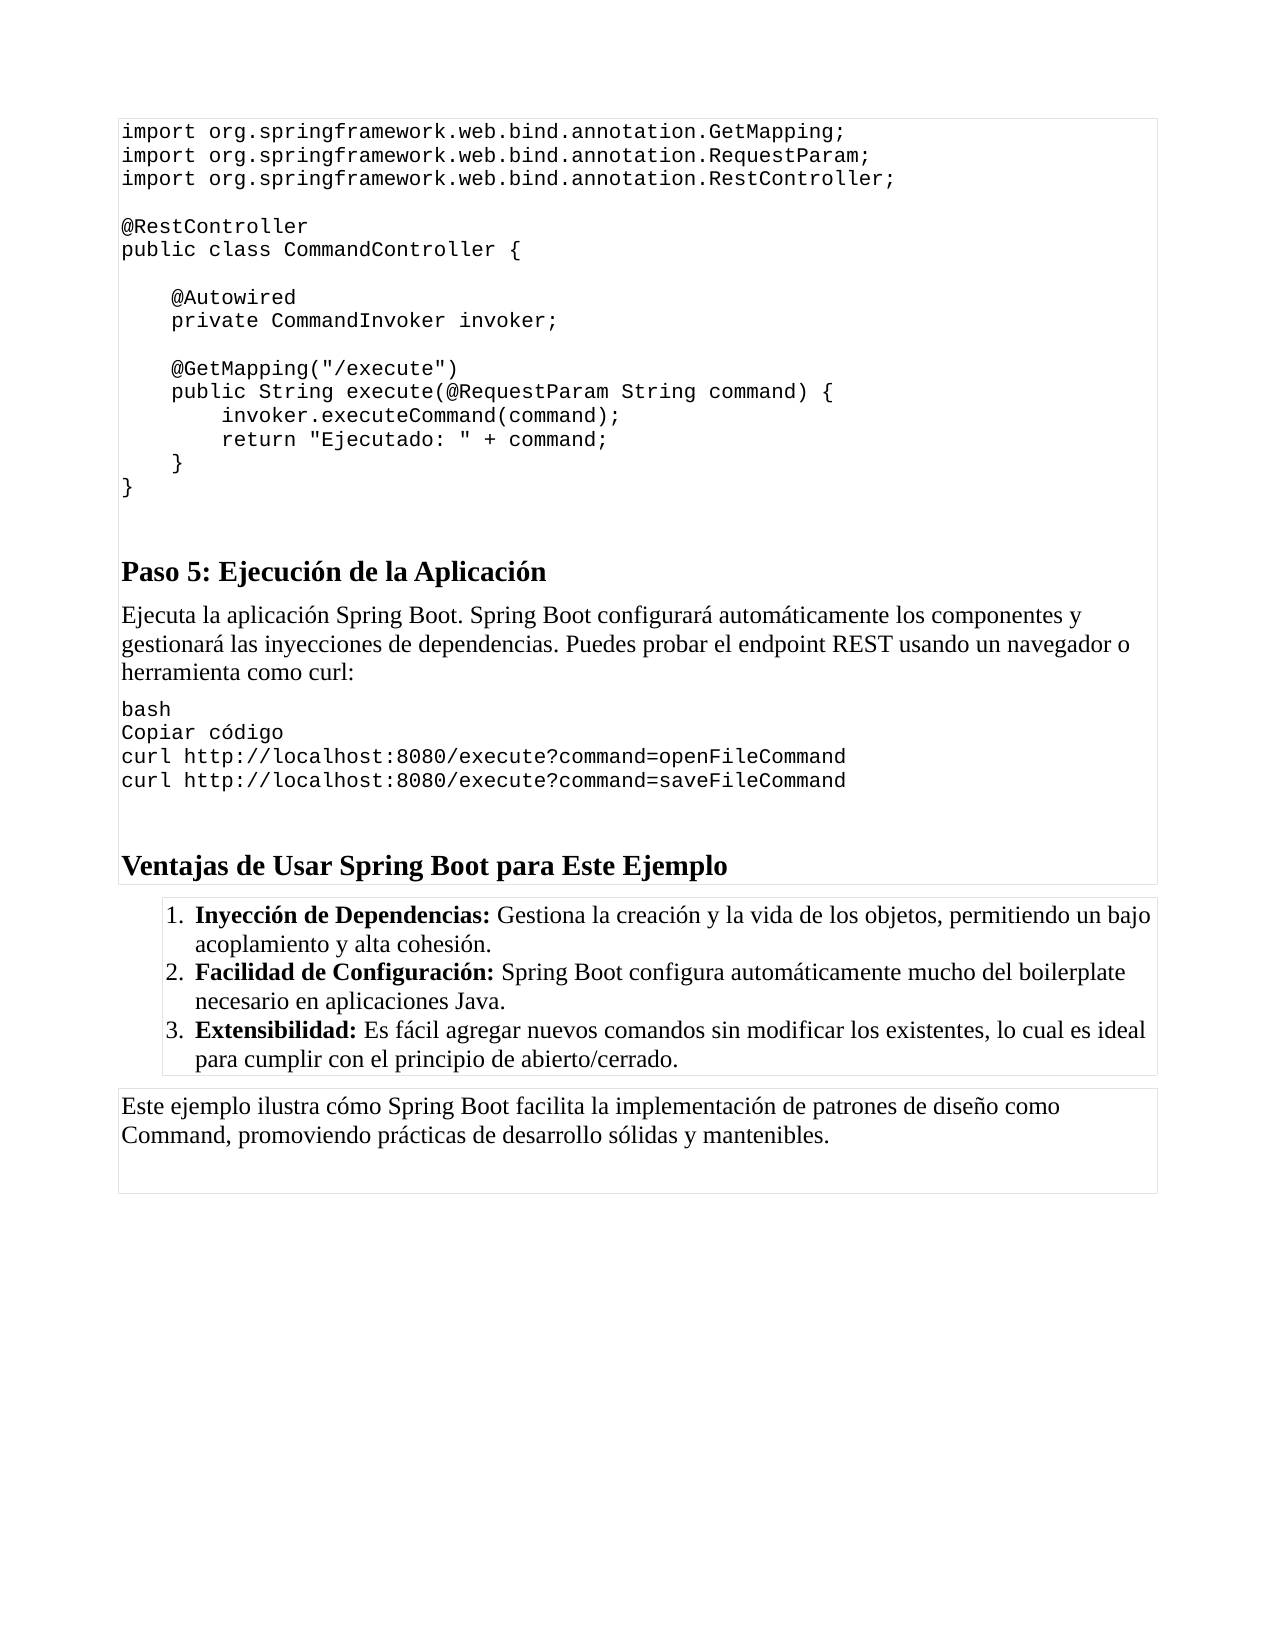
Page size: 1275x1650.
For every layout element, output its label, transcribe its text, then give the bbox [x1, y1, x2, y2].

text Este ejemplo ilustra cómo Spring Boot facilita la implementación de patrones de diseño como Command, promoviendo prácticas de desarrollo sólidas y mantenibles. [119, 1089, 1157, 1148]
list Extensibilidad: Es fácil agregar nuevos comandos sin modificar los existentes, lo cual es ideal para cumplir con el principio de abierto/cerrado. [163, 1012, 1157, 1075]
text import org.springframework.web.bind.annotation.GetMapping; [119, 119, 1157, 142]
text bash [119, 696, 1157, 719]
text return "Ejecutado: " + command; [119, 426, 1157, 449]
text import org.springframework.web.bind.annotation.RestController; [119, 165, 1157, 192]
text Copiar código [119, 719, 1157, 743]
subtitle Ventajas de Usar Spring Boot para Este Ejemplo [119, 845, 1157, 884]
text curl http://localhost:8080/execute?command=openFileCommand [119, 743, 1157, 767]
text } [119, 449, 1157, 473]
list Inyección de Dependencias: Gestiona la creación y la vida de los objetos, permitiendo un bajo acoplamiento y alta cohesión. [163, 898, 1157, 954]
text private CommandInvoker invoker; [119, 307, 1157, 334]
text } [119, 473, 1157, 499]
text public String execute(@RequestParam String command) { [119, 378, 1157, 402]
text public class CommandController { [119, 236, 1157, 263]
text import org.springframework.web.bind.annotation.RequestParam; [119, 142, 1157, 165]
text Ejecuta la aplicación Spring Boot. Spring Boot configurará automáticamente los componentes y gestionará las inyecciones de dependencias. Puedes probar el endpoint REST usando un navegador o herramienta como curl: [119, 597, 1157, 686]
text @GetMapping("/execute") [119, 354, 1157, 378]
text invoker.executeCommand(command); [119, 402, 1157, 426]
text @RestController [119, 213, 1157, 236]
text curl http://localhost:8080/execute?command=saveFileCommand [119, 767, 1157, 793]
subtitle Paso 5: Ejecución de la Aplicación [119, 551, 1157, 587]
text @Autowired [119, 284, 1157, 307]
list Facilidad de Configuración: Spring Boot configura automáticamente mucho del boilerplate necesario en aplicaciones Java. [163, 954, 1157, 1012]
